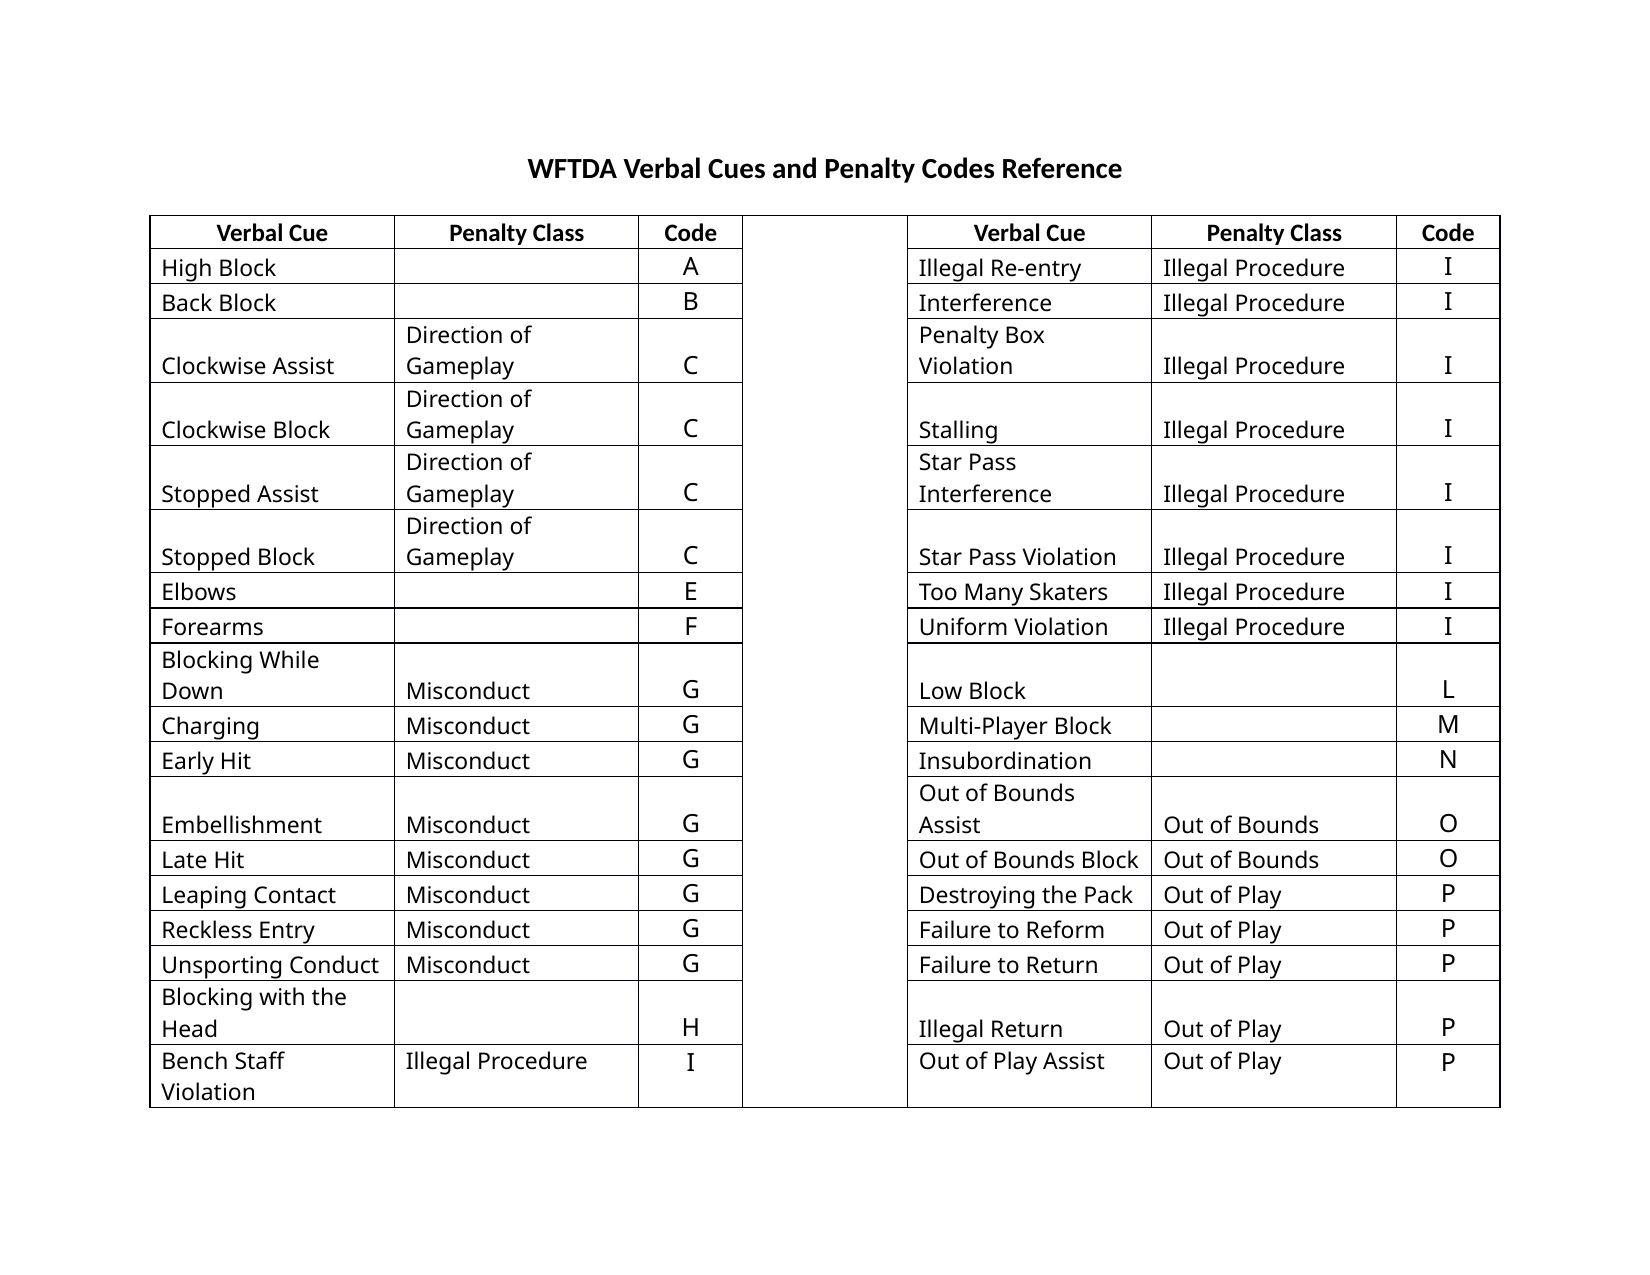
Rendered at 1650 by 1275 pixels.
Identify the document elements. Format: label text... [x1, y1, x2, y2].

table_cell Too Many Skaters [908, 573, 1151, 607]
table_cell Misconduct [395, 946, 638, 980]
table_cell Reckless Entry [151, 911, 394, 945]
table_cell G [639, 841, 742, 875]
table_cell Elbows [151, 573, 394, 607]
table_cell P [1397, 911, 1499, 945]
table_cell G [639, 707, 742, 741]
table_cell I [1397, 319, 1499, 382]
table_cell Out of Play [1152, 981, 1396, 1044]
table_cell Clockwise Block [151, 383, 394, 445]
table_cell [395, 573, 638, 607]
table_cell E [639, 573, 742, 607]
table_cell Penalty Box Violation [908, 319, 1151, 382]
table_cell Illegal Procedure [395, 1045, 638, 1107]
table_cell Late Hit [151, 841, 394, 875]
table_cell Illegal Procedure [1152, 510, 1396, 572]
table_cell Interference [908, 284, 1151, 318]
table_cell F [639, 609, 742, 642]
table_cell O [1397, 841, 1499, 875]
table_cell G [639, 876, 742, 910]
table_header Verbal Cue [151, 216, 394, 248]
table_cell Misconduct [395, 644, 638, 706]
table_cell Low Block [908, 644, 1151, 706]
table_cell L [1397, 644, 1499, 706]
table_cell Misconduct [395, 911, 638, 945]
table_cell O [1397, 777, 1499, 840]
table_cell C [639, 319, 742, 382]
table_cell [1152, 644, 1396, 706]
table_cell H [639, 981, 742, 1044]
table_cell C [639, 446, 742, 509]
table_cell M [1397, 707, 1499, 741]
table_cell P [1397, 1045, 1499, 1107]
table_cell Insubordination [908, 742, 1151, 776]
table_cell Misconduct [395, 707, 638, 741]
table_cell Out of Bounds Block [908, 841, 1151, 875]
table_cell I [1397, 249, 1499, 283]
table_cell Illegal Return [908, 981, 1151, 1044]
table_cell [1152, 707, 1396, 741]
table_cell Illegal Procedure [1152, 319, 1396, 382]
table_cell Forearms [151, 609, 394, 642]
table_header Verbal Cue [908, 216, 1151, 248]
table_cell Illegal Procedure [1152, 573, 1396, 607]
table_cell [395, 981, 638, 1044]
table_header Penalty Class [1152, 216, 1396, 248]
table_cell Back Block [151, 284, 394, 318]
table_cell P [1397, 876, 1499, 910]
table_cell G [639, 946, 742, 980]
table_cell Out of Bounds [1152, 841, 1396, 875]
table_cell Misconduct [395, 742, 638, 776]
table_cell Bench Staff Violation [151, 1045, 394, 1107]
table_cell A [639, 249, 742, 283]
table_cell I [1397, 284, 1499, 318]
table_cell G [639, 644, 742, 706]
table_cell Star Pass Violation [908, 510, 1151, 572]
table_cell G [639, 742, 742, 776]
table_cell Stopped Block [151, 510, 394, 572]
table_cell I [1397, 446, 1499, 509]
table_cell Out of Play [1152, 876, 1396, 910]
table_cell Out of Bounds [1152, 777, 1396, 840]
table_cell Leaping Contact [151, 876, 394, 910]
table_cell P [1397, 946, 1499, 980]
table_cell Out of Play [1152, 946, 1396, 980]
table_cell Out of Play [1152, 911, 1396, 945]
table_cell Illegal Re-entry [908, 249, 1151, 283]
table_cell Misconduct [395, 777, 638, 840]
table_cell High Block [151, 249, 394, 283]
table_cell Illegal Procedure [1152, 609, 1396, 642]
table_cell Embellishment [151, 777, 394, 840]
table_cell Blocking with the Head [151, 981, 394, 1044]
table_cell I [1397, 510, 1499, 572]
table_cell Uniform Violation [908, 609, 1151, 642]
table_cell I [1397, 609, 1499, 642]
table_cell Out of Play [1152, 1045, 1396, 1107]
table_cell [395, 249, 638, 283]
table_cell Illegal Procedure [1152, 284, 1396, 318]
table_cell [395, 609, 638, 642]
table_cell P [1397, 981, 1499, 1044]
table_cell Illegal Procedure [1152, 446, 1396, 509]
table_cell Direction of Gameplay [395, 510, 638, 572]
table_cell C [639, 510, 742, 572]
table_cell Charging [151, 707, 394, 741]
table_cell I [1397, 573, 1499, 607]
table_cell Illegal Procedure [1152, 383, 1396, 445]
table_cell Clockwise Assist [151, 319, 394, 382]
table_cell Out of Bounds Assist [908, 777, 1151, 840]
table_cell I [639, 1045, 742, 1107]
table_cell Stalling [908, 383, 1151, 445]
table_cell [1152, 742, 1396, 776]
table_cell Direction of Gameplay [395, 446, 638, 509]
table_cell B [639, 284, 742, 318]
table_cell Misconduct [395, 876, 638, 910]
table_cell C [639, 383, 742, 445]
table_cell Direction of Gameplay [395, 319, 638, 382]
table_cell Direction of Gameplay [395, 383, 638, 445]
table_cell Out of Play Assist [908, 1045, 1151, 1107]
table_cell Early Hit [151, 742, 394, 776]
table_cell Blocking While Down [151, 644, 394, 706]
table_cell Failure to Return [908, 946, 1151, 980]
table_cell G [639, 777, 742, 840]
table_cell Destroying the Pack [908, 876, 1151, 910]
table_cell N [1397, 742, 1499, 776]
table_cell Multi-Player Block [908, 707, 1151, 741]
table_cell I [1397, 383, 1499, 445]
table_header [743, 216, 907, 1107]
table_header Code [639, 216, 742, 248]
table_header Penalty Class [395, 216, 638, 248]
table_cell G [639, 911, 742, 945]
table_header Code [1397, 216, 1499, 248]
table_cell [395, 284, 638, 318]
table_cell Failure to Reform [908, 911, 1151, 945]
table_cell Misconduct [395, 841, 638, 875]
table_cell Illegal Procedure [1152, 249, 1396, 283]
table_cell Star Pass Interference [908, 446, 1151, 509]
table_cell Unsporting Conduct [151, 946, 394, 980]
table_cell Stopped Assist [151, 446, 394, 509]
